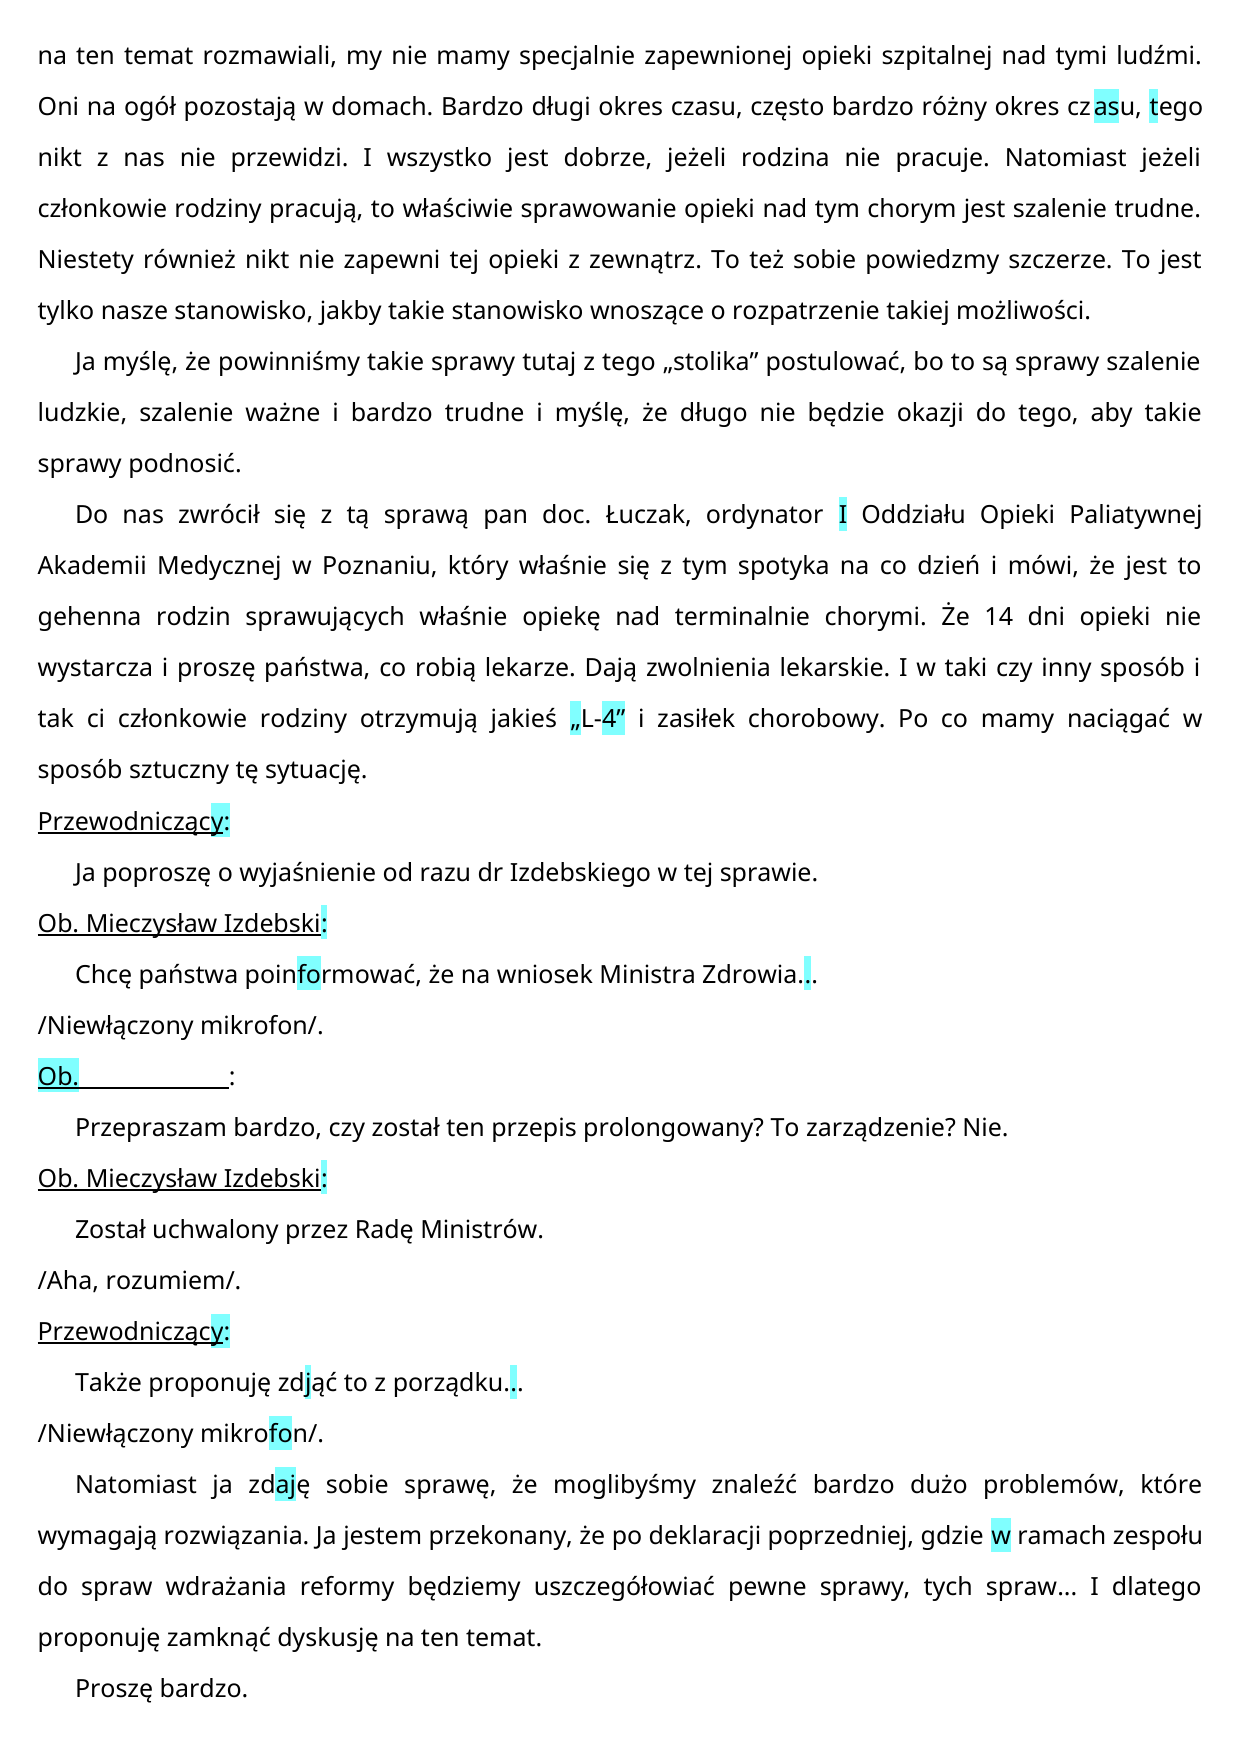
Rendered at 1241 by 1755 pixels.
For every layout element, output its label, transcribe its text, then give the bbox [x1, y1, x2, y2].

text Ob. : [37, 1058, 1203, 1092]
text na ten temat rozmawiali, my nie mamy specjalnie zapewnionej opieki szpitalnej nad tymi ludźmi. Oni na ogół pozostają w domach. Bardzo długi okres czasu, często bardzo różny okres czasu, tego nikt z nas nie przewidzi. I wszystko jest dobrze, jeżeli rodzina nie pracuje. Natomiast jeżeli członkowie rodziny pracują, to właściwie sprawowanie opieki nad tym chorym jest szalenie trudne. Niestety również nikt nie zapewni tej opieki z zewnątrz. To też sobie powiedzmy szczerze. To jest tylko nasze stanowisko, jakby takie stanowisko wnoszące o rozpatrzenie takiej możliwości. [37, 37, 1203, 327]
text /Niewłączony mikrofon/. [37, 1416, 1203, 1450]
text Także proponuję zdjąć to z porządku... [37, 1364, 1203, 1399]
text Przewodniczący: [37, 803, 1203, 837]
text Ob. Mieczysław Izdebski: [37, 905, 1203, 939]
text Został uchwalony przez Radę Ministrów. [37, 1211, 1203, 1246]
text Chcę państwa poinformować, że na wniosek Ministra Zdrowia... [37, 956, 1203, 990]
text Ob. Mieczysław Izdebski: [37, 1160, 1203, 1194]
text Do nas zwrócił się z tą sprawą pan doc. Łuczak, ordynator I Oddziału Opieki Paliatywnej Akademii Medycznej w Poznaniu, który właśnie się z tym spotyka na co dzień i mówi, że jest to gehenna rodzin sprawujących właśnie opiekę nad terminalnie chorymi. Że 14 dni opieki nie wystarcza i proszę państwa, co robią lekarze. Dają zwolnienia lekarskie. I w taki czy inny sposób i tak ci członkowie rodziny otrzymują jakieś „L-4” i zasiłek chorobowy. Po co mamy naciągać w sposób sztuczny tę sytuację. [37, 497, 1203, 786]
text /Aha, rozumiem/. [37, 1262, 1203, 1297]
text /Niewłączony mikrofon/. [37, 1007, 1203, 1041]
text Proszę bardzo. [37, 1671, 1203, 1705]
text Ja myślę, że powinniśmy takie sprawy tutaj z tego „stolika” postulować, bo to są sprawy szalenie ludzkie, szalenie ważne i bardzo trudne i myślę, że długo nie będzie okazji do tego, aby takie sprawy podnosić. [37, 344, 1203, 480]
text Przewodniczący: [37, 1313, 1203, 1348]
text Natomiast ja zdaję sobie sprawę, że moglibyśmy znaleźć bardzo dużo problemów, które wymagają rozwiązania. Ja jestem przekonany, że po deklaracji poprzedniej, gdzie w ramach zespołu do spraw wdrażania reformy będziemy uszczegółowiać pewne sprawy, tych spraw... I dlatego proponuję zamknąć dyskusję na ten temat. [37, 1467, 1203, 1654]
text Przepraszam bardzo, czy został ten przepis prolongowany? To zarządzenie? Nie. [37, 1109, 1203, 1143]
text Ja poproszę o wyjaśnienie od razu dr Izdebskiego w tej sprawie. [37, 854, 1203, 888]
